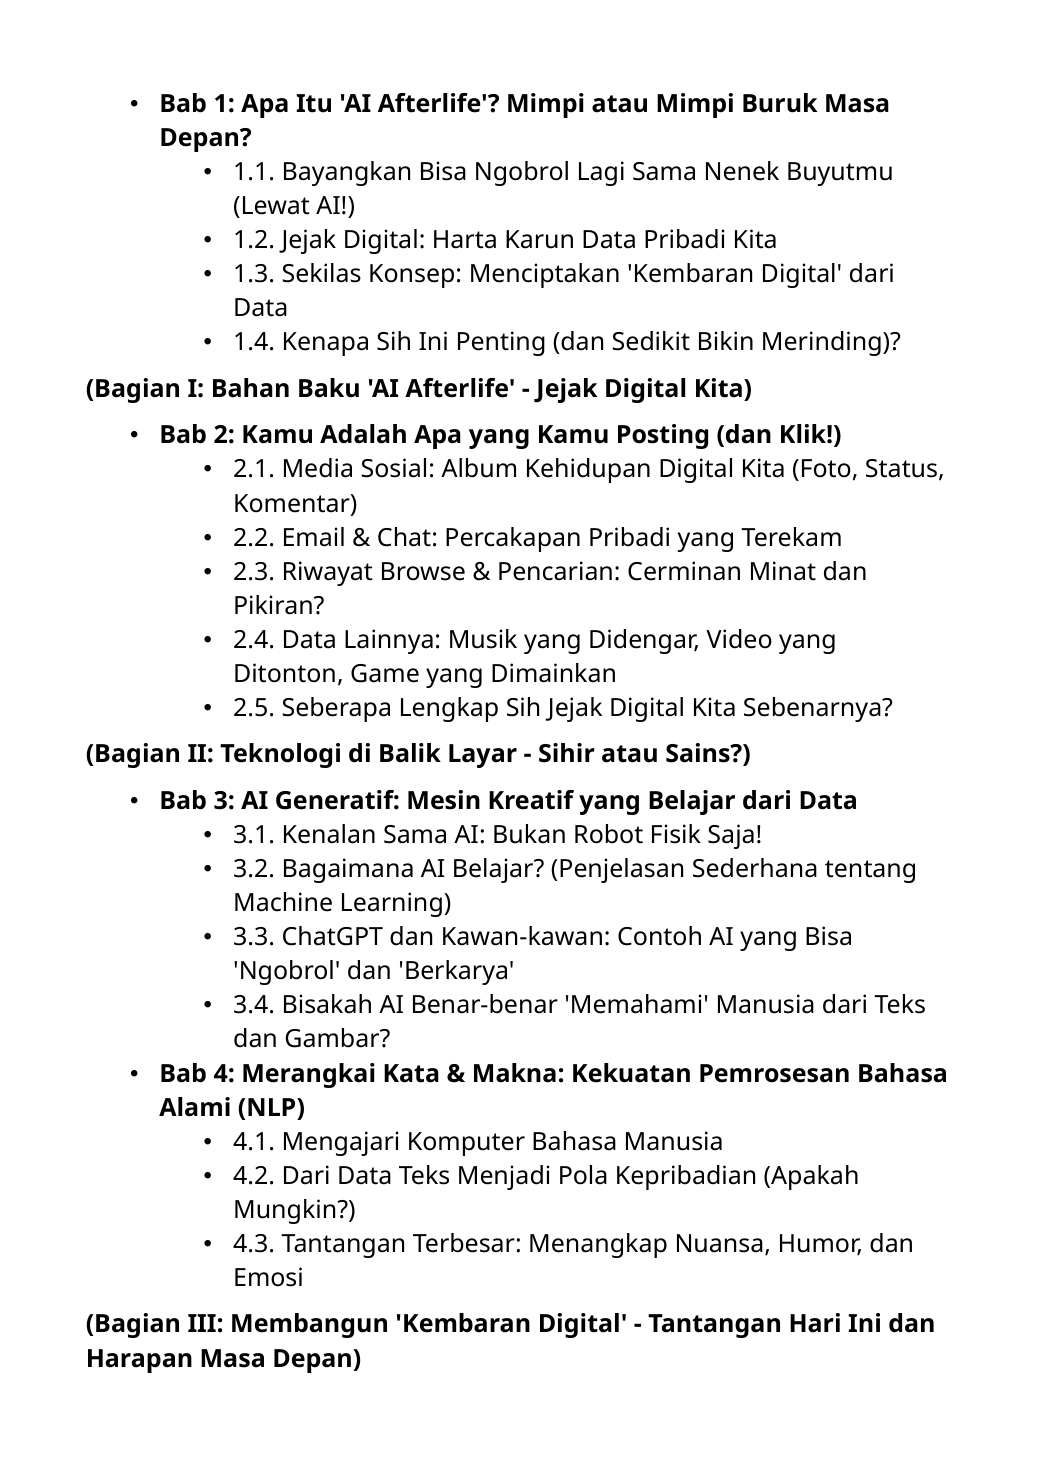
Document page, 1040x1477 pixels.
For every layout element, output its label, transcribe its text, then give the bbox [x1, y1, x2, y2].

list 1.4. Kenapa Sih Ini Penting (dan Sedikit Bikin Merinding)? [203, 324, 954, 358]
text (Bagian I: Bahan Baku 'AI Afterlife' - Jejak Digital Kita) [86, 371, 954, 404]
list 3.2. Bagaimana AI Belajar? (Penjelasan Sederhana tentang Machine Learning) [203, 851, 954, 919]
list 4.1. Mengajari Komputer Bahasa Manusia [203, 1123, 954, 1157]
list Bab 4: Merangkai Kata & Makna: Kekuatan Pemrosesan Bahasa Alami (NLP) [130, 1055, 954, 1123]
text (Bagian III: Membangun 'Kembaran Digital' - Tantangan Hari Ini dan Harapan Masa Depan) [86, 1306, 954, 1374]
list 3.1. Kenalan Sama AI: Bukan Robot Fisik Saja! [203, 817, 954, 851]
text (Bagian II: Teknologi di Balik Layar - Sihir atau Sains?) [86, 736, 954, 770]
list 2.3. Riwayat Browse & Pencarian: Cerminan Minat dan Pikiran? [203, 553, 954, 621]
list 2.4. Data Lainnya: Musik yang Didengar, Video yang Ditonton, Game yang Dimainkan [203, 621, 954, 689]
list 1.1. Bayangkan Bisa Ngobrol Lagi Sama Nenek Buyutmu (Lewat AI!) [203, 154, 954, 222]
list 1.2. Jejak Digital: Harta Karun Data Pribadi Kita [203, 222, 954, 256]
list 1.3. Sekilas Konsep: Menciptakan 'Kembaran Digital' dari Data [203, 256, 954, 324]
list 3.3. ChatGPT dan Kawan-kawan: Contoh AI yang Bisa 'Ngobrol' dan 'Berkarya' [203, 919, 954, 987]
list 4.2. Dari Data Teks Menjadi Pola Kepribadian (Apakah Mungkin?) [203, 1157, 954, 1226]
list 2.5. Seberapa Lengkap Sih Jejak Digital Kita Sebenarnya? [203, 689, 954, 724]
list 4.3. Tantangan Terbesar: Menangkap Nuansa, Humor, dan Emosi [203, 1226, 954, 1294]
list Bab 1: Apa Itu 'AI Afterlife'? Mimpi atau Mimpi Buruk Masa Depan? [130, 86, 954, 154]
list 2.2. Email & Chat: Percakapan Pribadi yang Terekam [203, 519, 954, 553]
list 3.4. Bisakah AI Benar-benar 'Memahami' Manusia dari Teks dan Gambar? [203, 987, 954, 1055]
list Bab 3: AI Generatif: Mesin Kreatif yang Belajar dari Data [130, 783, 954, 817]
list 2.1. Media Sosial: Album Kehidupan Digital Kita (Foto, Status, Komentar) [203, 451, 954, 519]
list Bab 2: Kamu Adalah Apa yang Kamu Posting (dan Klik!) [130, 417, 954, 451]
